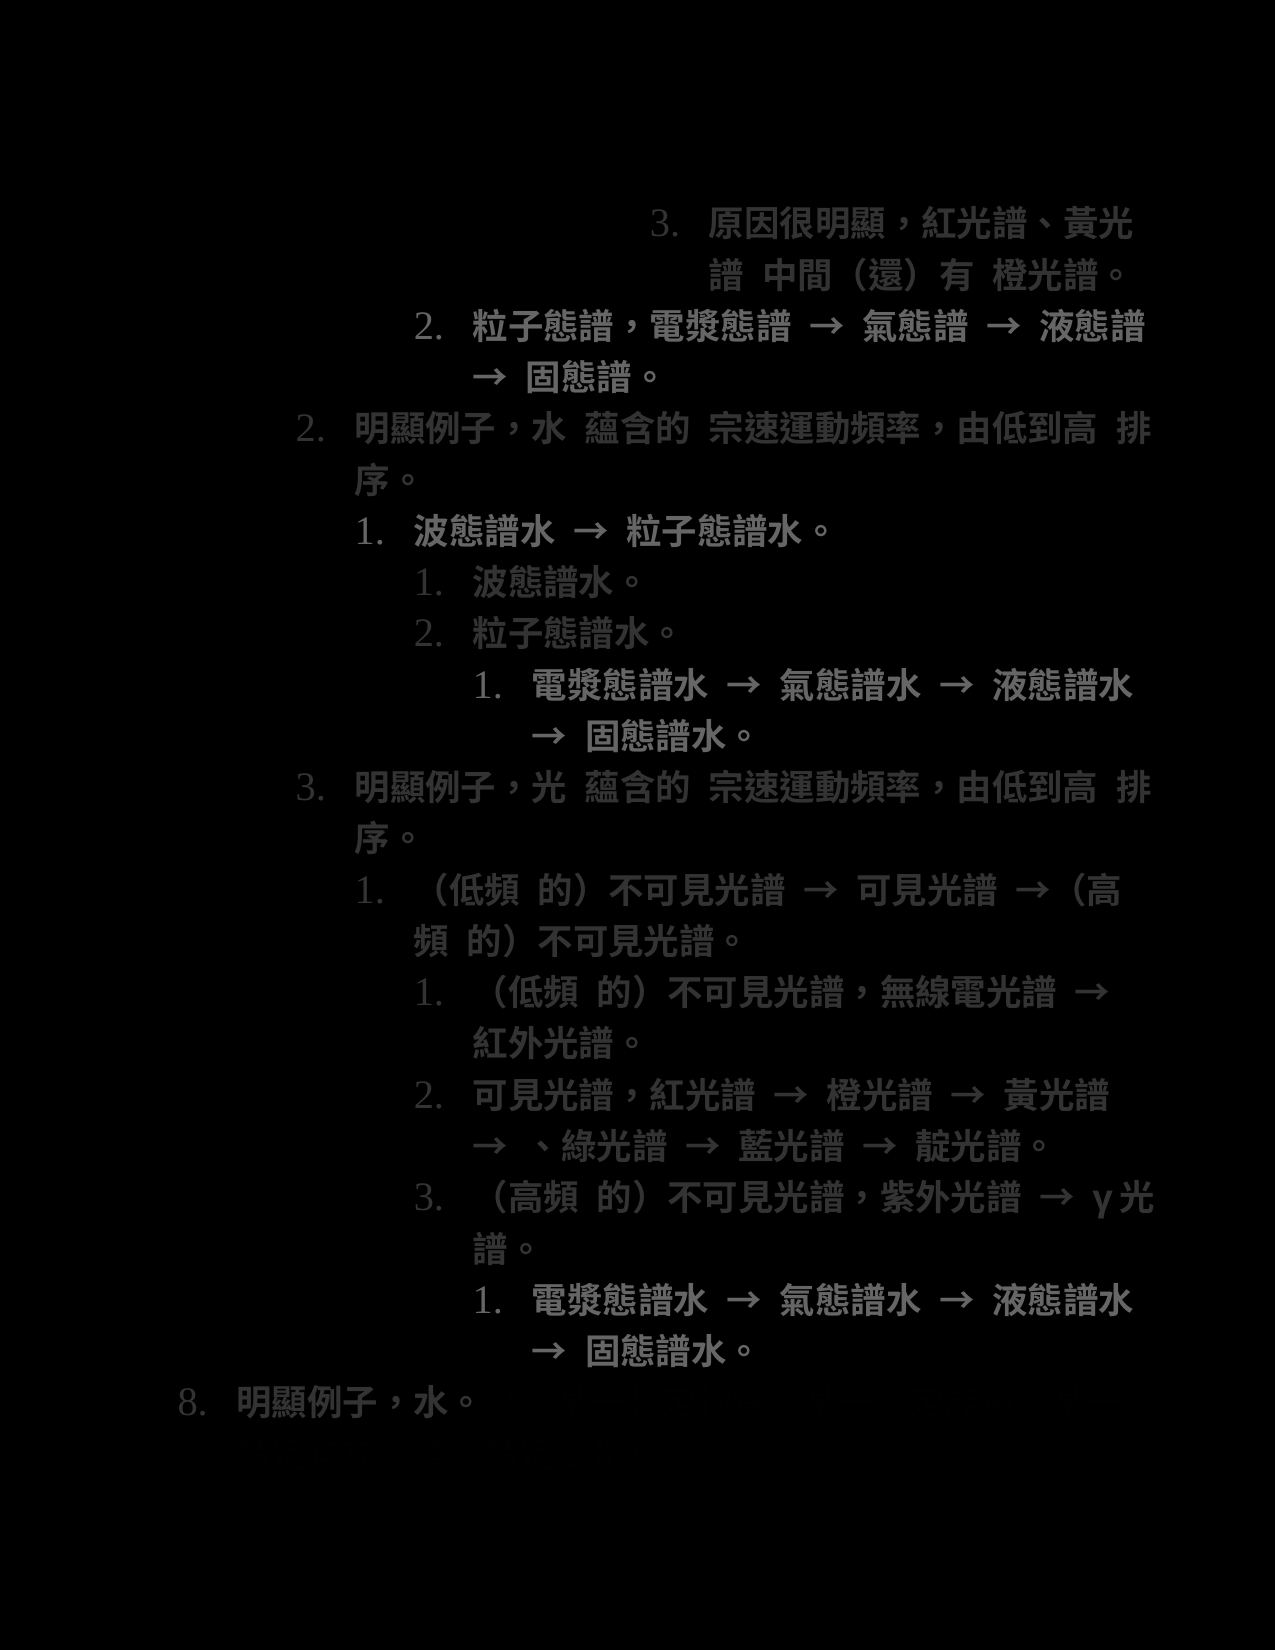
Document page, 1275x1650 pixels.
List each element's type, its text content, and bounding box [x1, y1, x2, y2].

list 波態譜水。 [413, 554, 1157, 606]
list 可見光譜，紅光譜 → 橙光譜 → 黃光譜 → 、綠光譜 → 藍光譜 → 靛光譜。 [413, 1067, 1157, 1169]
list 電漿態譜水 → 氣態譜水 → 液態譜水 → 固態譜水。 [472, 657, 1157, 759]
list 電漿態譜水 → 氣態譜水 → 液態譜水 → 固態譜水。 [472, 1272, 1157, 1375]
list 原因很明顯，紅光譜、黃光譜 中間（還）有 橙光譜。 [649, 196, 1157, 298]
list 波態譜水 → 粒子態譜水。 [354, 503, 1157, 554]
list 明顯例子，光 蘊含的 宗速運動頻率，由低到高 排序。 [295, 759, 1157, 862]
list 粒子態譜水。 [413, 606, 1157, 657]
list （低頻 的）不可見光譜，無線電光譜 → 紅外光譜。 [413, 964, 1157, 1067]
list （低頻 的）不可見光譜 → 可見光譜 →（高頻 的）不可見光譜。 [354, 862, 1157, 964]
list 粒子態譜，電漿態譜 → 氣態譜 → 液態譜 → 固態譜。 [413, 298, 1157, 401]
list 明顯例子，水。（、某一特定物質、某一特定能量、某一特定存在、某一特定變化） [177, 1375, 1157, 1477]
list 明顯例子，水 蘊含的 宗速運動頻率，由低到高 排序。 [295, 401, 1157, 503]
list （高頻 的）不可見光譜，紫外光譜 → γ光譜。 [413, 1169, 1157, 1272]
